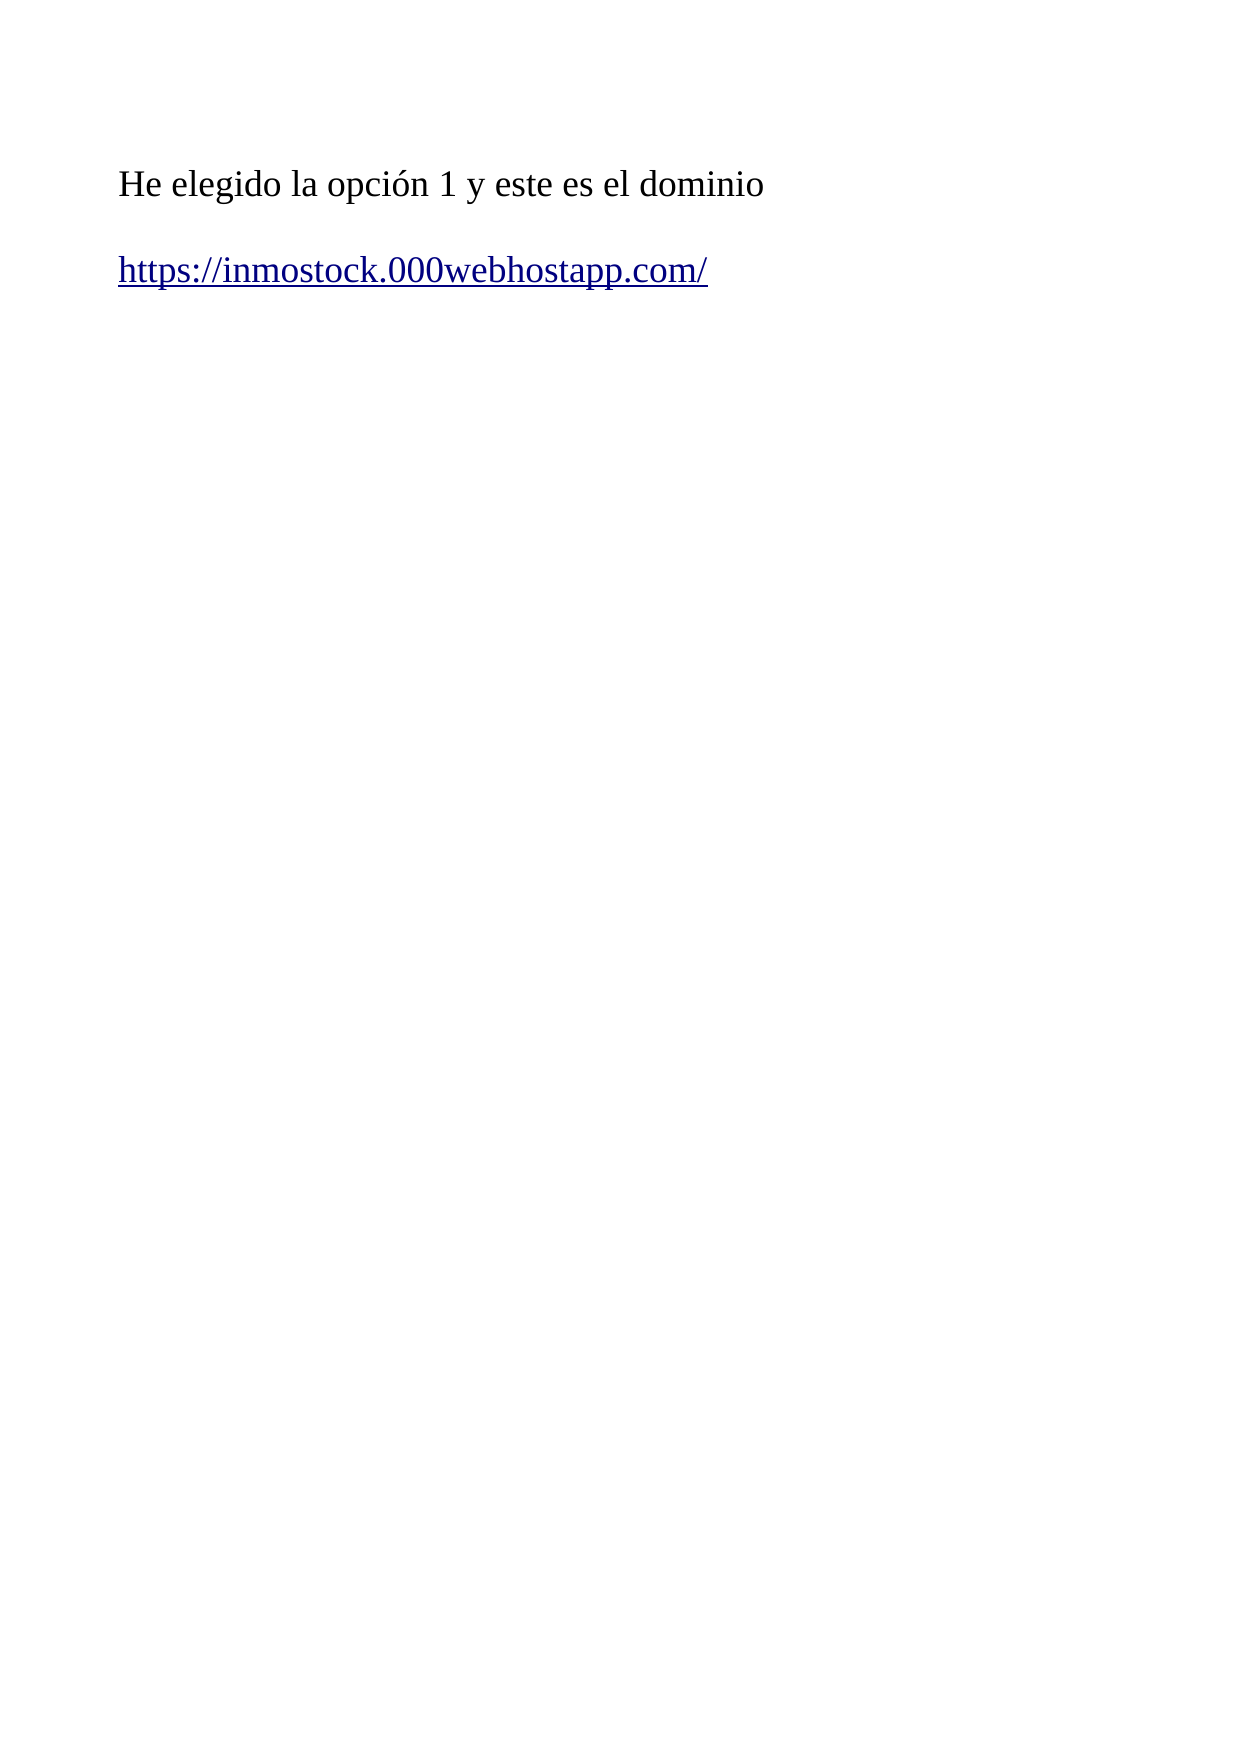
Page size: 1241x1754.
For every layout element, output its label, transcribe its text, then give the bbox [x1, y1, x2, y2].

text He elegido la opción 1 y este es el dominio [118, 161, 1122, 204]
text https://inmostock.000webhostapp.com/ [118, 247, 1122, 291]
